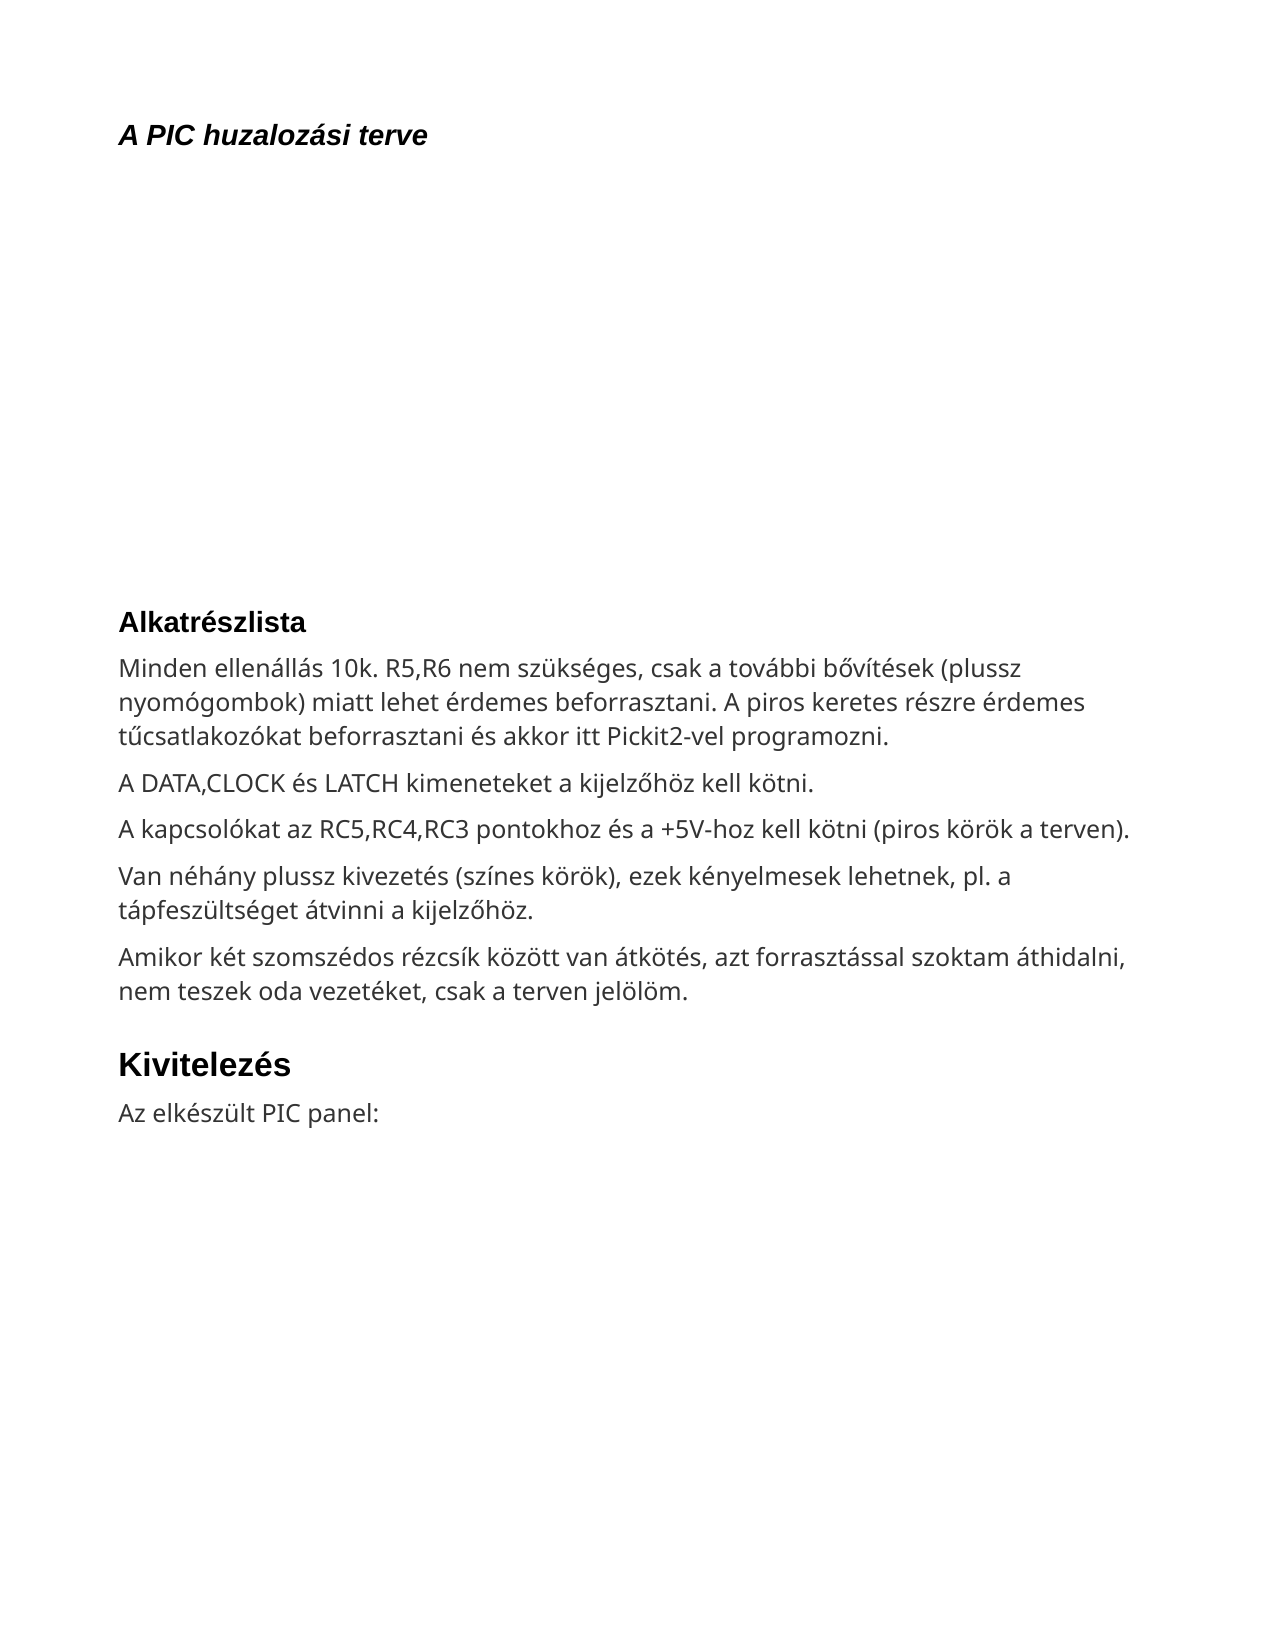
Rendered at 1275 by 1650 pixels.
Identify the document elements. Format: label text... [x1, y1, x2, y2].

subtitle Alkatrészlista [118, 605, 1157, 638]
text Amikor két szomszédos rézcsík között van átkötés, azt forrasztással szoktam áthidalni, nem teszek oda vezetéket, csak a terven jelölöm. [118, 939, 1157, 1007]
text Van néhány plussz kivezetés (színes körök), ezek kényelmesek lehetnek, pl. a tápfeszültséget átvinni a kijelzőhöz. [118, 859, 1157, 927]
text Az elkészült PIC panel: [118, 1096, 1157, 1481]
subtitle Kivitelezés [118, 1045, 1157, 1083]
text A DATA,CLOCK és LATCH kimeneteket a kijelzőhöz kell kötni. [118, 766, 1157, 799]
text A kapcsolókat az RC5,RC4,RC3 pontokhoz és a +5V-hoz kell kötni (piros körök a terven). [118, 812, 1157, 846]
text Minden ellenállás 10k. R5,R6 nem szükséges, csak a további bővítések (plussz nyomógombok) miatt lehet érdemes beforrasztani. A piros keretes részre érdemes tűcsatlakozókat beforrasztani és akkor itt Pickit2-vel programozni. [118, 651, 1157, 753]
subtitle A PIC huzalozási terve [118, 118, 1157, 152]
